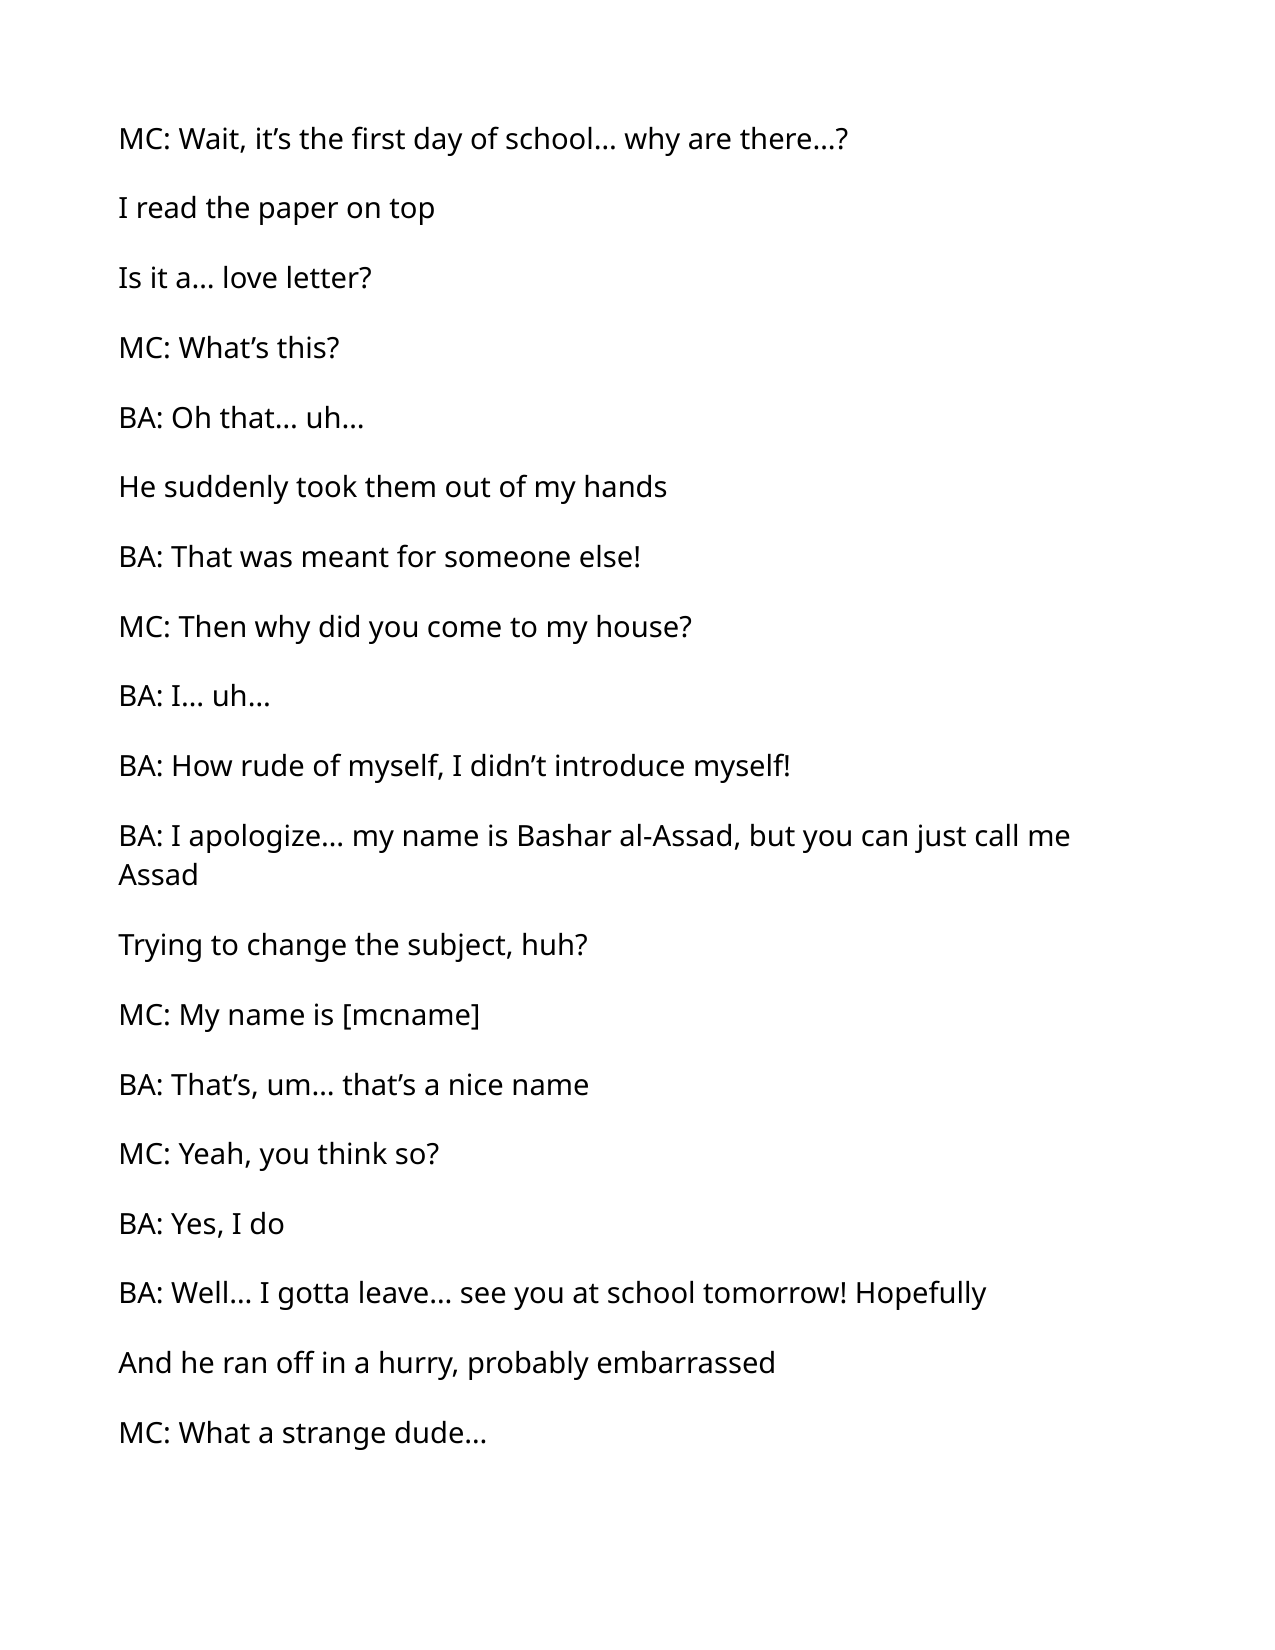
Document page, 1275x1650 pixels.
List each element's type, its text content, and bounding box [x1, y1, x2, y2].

text MC: What a strange dude… [118, 1412, 1157, 1452]
text Is it a… love letter? [118, 257, 1157, 297]
text MC: Then why did you come to my house? [118, 606, 1157, 646]
text MC: My name is [mcname] [118, 994, 1157, 1034]
text BA: Well… I gotta leave… see you at school tomorrow! Hopefully [118, 1273, 1157, 1312]
text MC: Wait, it’s the first day of school… why are there…? [118, 118, 1157, 158]
text BA: Yes, I do [118, 1203, 1157, 1243]
text He suddenly took them out of my hands [118, 467, 1157, 506]
text BA: How rude of myself, I didn’t introduce myself! [118, 745, 1157, 785]
text BA: I apologize… my name is Bashar al-Assad, but you can just call me Assad [118, 815, 1157, 894]
text BA: That’s, um… that’s a nice name [118, 1064, 1157, 1103]
text Trying to change the subject, huh? [118, 924, 1157, 964]
text MC: What’s this? [118, 327, 1157, 367]
text BA: Oh that… uh… [118, 397, 1157, 437]
text BA: I… uh… [118, 676, 1157, 715]
text And he ran off in a hurry, probably embarrassed [118, 1342, 1157, 1382]
text BA: That was meant for someone else! [118, 536, 1157, 576]
text MC: Yeah, you think so? [118, 1133, 1157, 1173]
text I read the paper on top [118, 188, 1157, 227]
